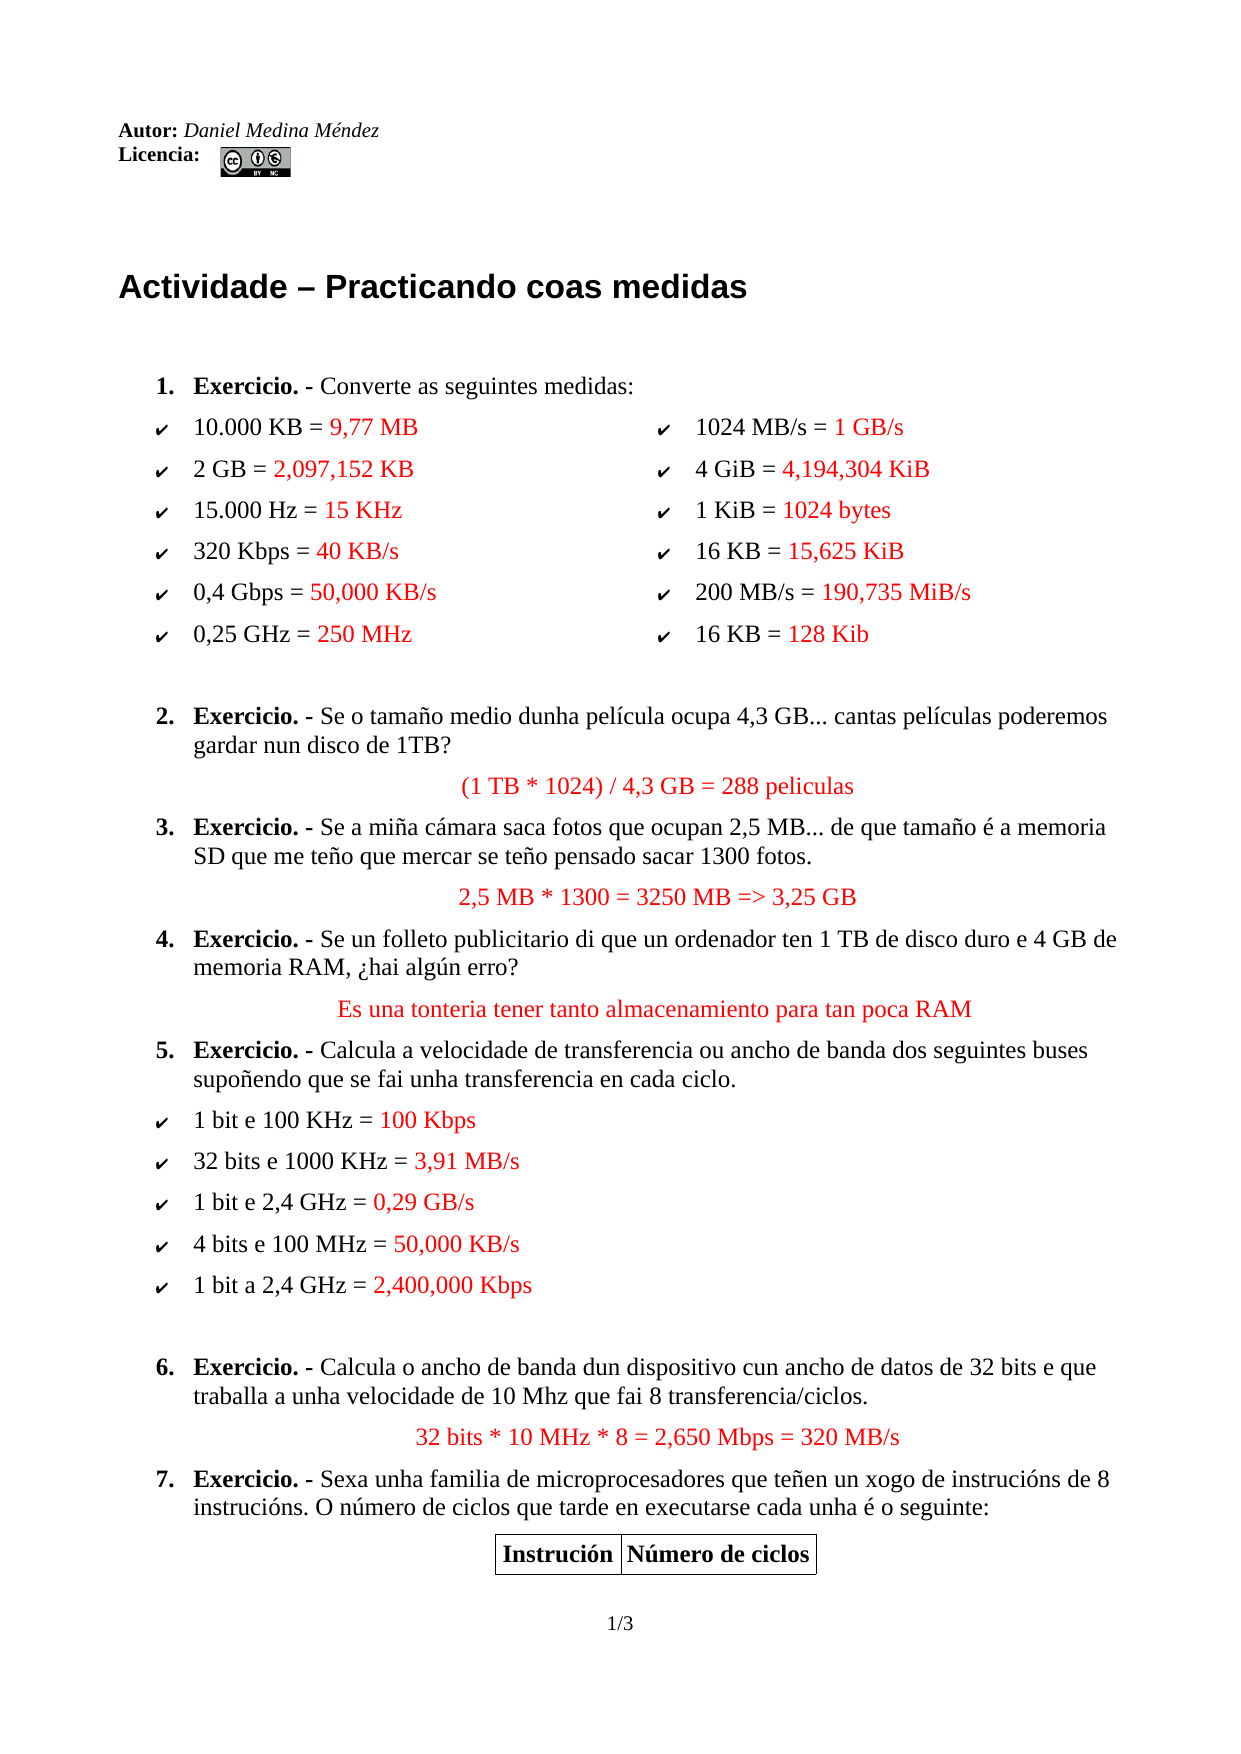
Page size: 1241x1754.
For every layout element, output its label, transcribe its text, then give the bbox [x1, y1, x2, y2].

list Es una tonteria tener tanto almacenamiento para tan poca RAM [156, 994, 1122, 1022]
list 1024 MB/s = 1 GB/s [658, 412, 1122, 441]
table_header Número de ciclos [622, 1535, 816, 1574]
list 1 bit e 2,4 GHz = 0,29 GB/s [156, 1187, 1122, 1216]
list 32 bits e 1000 KHz = 3,91 MB/s [156, 1146, 1122, 1175]
list Exercicio. - Converte as seguintes medidas: [156, 371, 1122, 400]
list 320 Kbps = 40 KB/s [156, 536, 620, 565]
list 2 GB = 2,097,152 KB [156, 454, 620, 482]
subtitle Actividade – Practicando coas medidas [118, 267, 1122, 306]
picture [220, 147, 291, 177]
list Exercicio. - Calcula a velocidade de transferencia ou ancho de banda dos seguintes buses supoñendo que se fai unha transferencia en cada ciclo. [156, 1035, 1122, 1092]
list 0,25 GHz = 250 MHz [156, 619, 620, 647]
list 16 KB = 128 Kib [658, 619, 1122, 647]
list 16 KB = 15,625 KiB [658, 536, 1122, 565]
list Exercicio. - Sexa unha familia de microprocesadores que teñen un xogo de instrucións de 8 instrucións. O número de ciclos que tarde en executarse cada unha é o seguinte: [156, 1464, 1122, 1521]
list 10.000 KB = 9,77 MB [156, 412, 620, 441]
list 1 KiB = 1024 bytes [658, 495, 1122, 524]
list 0,4 Gbps = 50,000 KB/s [156, 577, 620, 606]
table_header Instrución [496, 1535, 621, 1574]
list 4 bits e 100 MHz = 50,000 KB/s [156, 1229, 1122, 1257]
list 1 bit a 2,4 GHz = 2,400,000 Kbps [156, 1270, 1122, 1299]
list 15.000 Hz = 15 KHz [156, 495, 620, 524]
list 1 bit e 100 KHz = 100 Kbps [156, 1105, 1122, 1134]
list 32 bits * 10 MHz * 8 = 2,650 Mbps = 320 MB/s [156, 1422, 1122, 1451]
list Exercicio. - Se un folleto publicitario di que un ordenador ten 1 TB de disco duro e 4 GB de memoria RAM, ¿hai algún erro? [156, 924, 1122, 981]
list (1 TB * 1024) / 4,3 GB = 288 peliculas [156, 771, 1122, 800]
list Exercicio. - Calcula o ancho de banda dun dispositivo cun ancho de datos de 32 bits e que traballa a unha velocidade de 10 Mhz que fai 8 transferencia/ciclos. [156, 1352, 1122, 1410]
list 4 GiB = 4,194,304 KiB [658, 454, 1122, 482]
list 200 MB/s = 190,735 MiB/s [658, 577, 1122, 606]
list Exercicio. - Se o tamaño medio dunha película ocupa 4,3 GB... cantas películas poderemos gardar nun disco de 1TB? [156, 701, 1122, 759]
list Exercicio. - Se a miña cámara saca fotos que ocupan 2,5 MB... de que tamaño é a memoria SD que me teño que mercar se teño pensado sacar 1300 fotos. [156, 812, 1122, 870]
list 2,5 MB * 1300 = 3250 MB => 3,25 GB [156, 882, 1122, 911]
